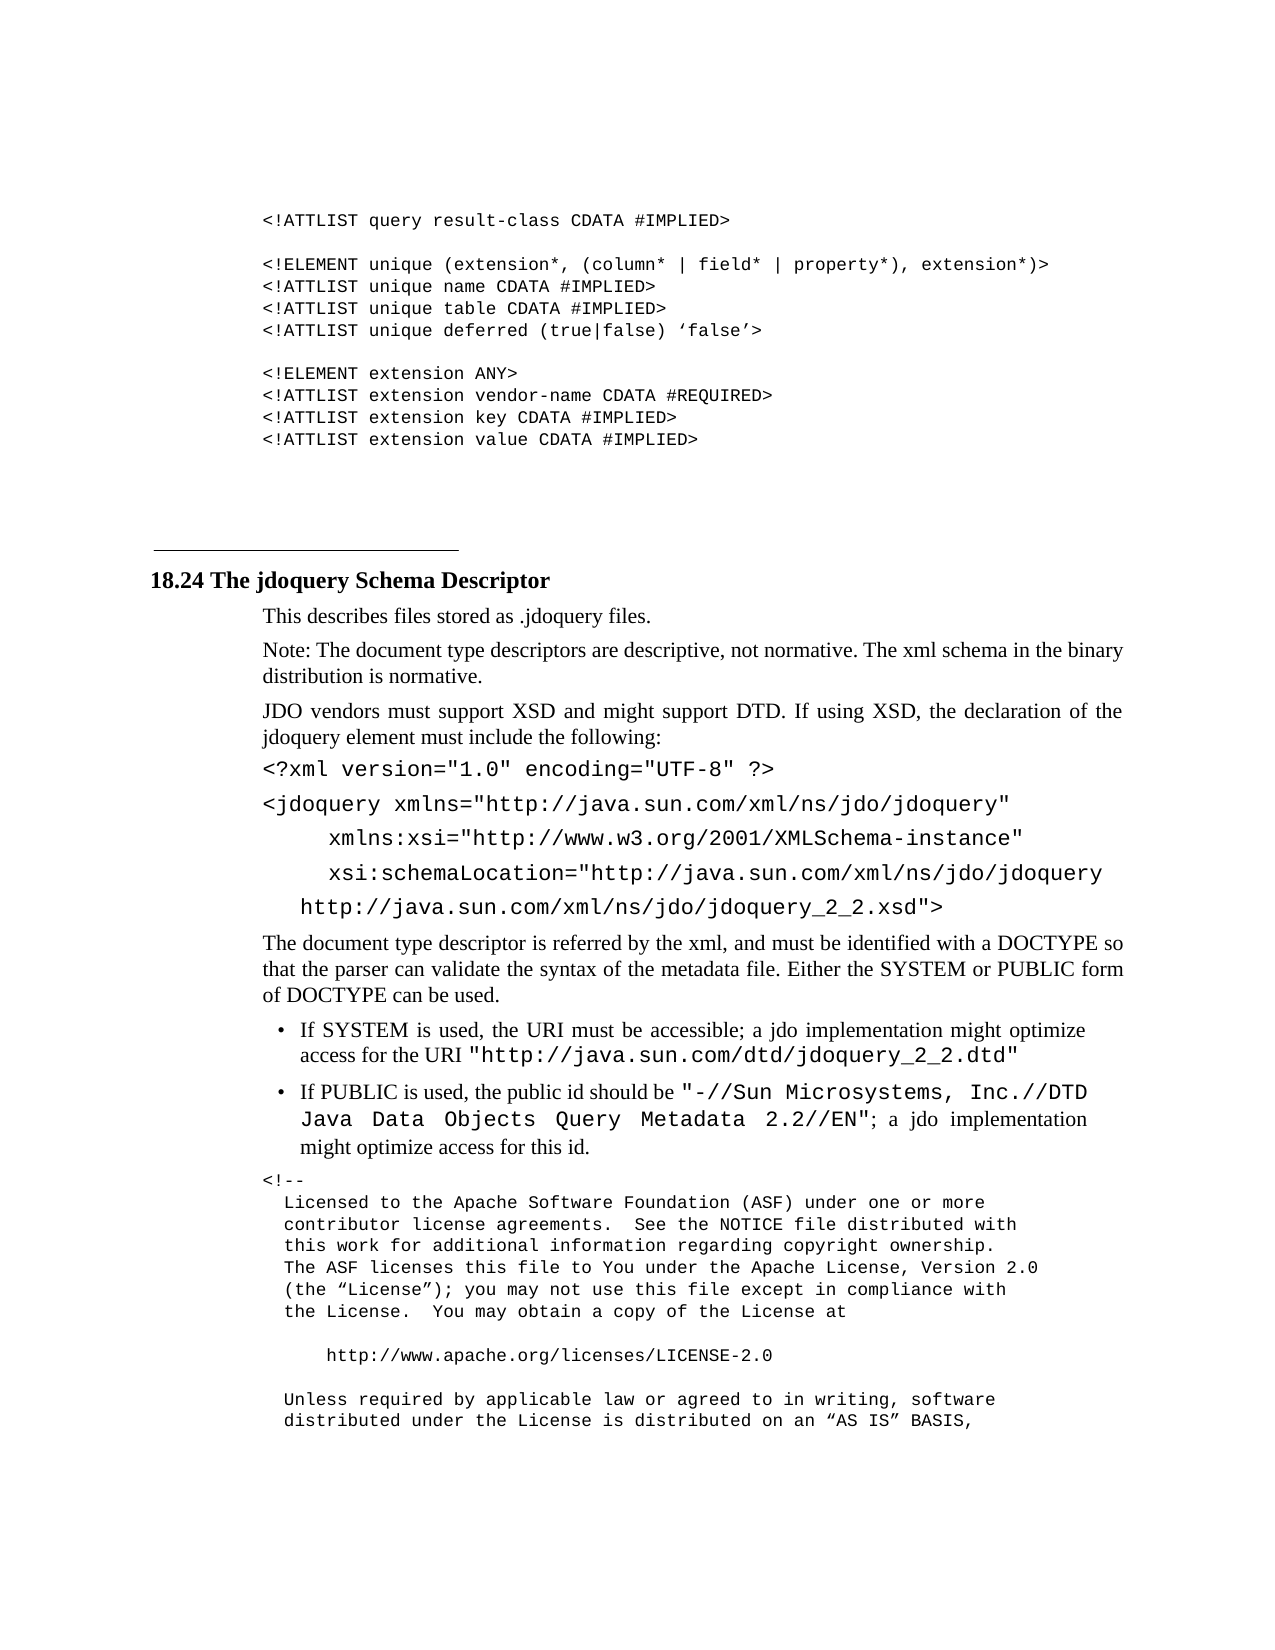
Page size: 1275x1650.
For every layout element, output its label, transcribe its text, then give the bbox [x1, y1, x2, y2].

text contributor license agreements. See the NOTICE file distributed with [262, 1213, 1125, 1235]
text Note: The document type descriptors are descriptive, not normative. The xml schema in the binary distribution is normative. [262, 637, 1125, 689]
text <!ATTLIST unique table CDATA #IMPLIED> [262, 297, 1125, 319]
text Licensed to the Apache Software Foundation (ASF) under one or more [262, 1191, 1125, 1213]
subtitle The jdoquery Schema Descriptor [150, 566, 1125, 594]
text (the “License”); you may not use this file except in compliance with [262, 1279, 1125, 1301]
text Unless required by applicable law or agreed to in writing, software [262, 1388, 1125, 1410]
text The ASF licenses this file to You under the Apache License, Version 2.0 [262, 1257, 1125, 1279]
text <!-- [262, 1169, 1125, 1191]
text this work for additional information regarding copyright ownership. [262, 1235, 1125, 1257]
text <jdoquery xmlns="http://java.sun.com/xml/ns/jdo/jdoquery" [262, 792, 1125, 818]
text <!ATTLIST extension key CDATA #IMPLIED> [262, 407, 1125, 429]
text <?xml version="1.0" encoding="UTF-8" ?> [262, 757, 1125, 783]
text JDO vendors must support XSD and might support DTD. If using XSD, the declaration of the jdoquery element must include the following: [262, 697, 1125, 749]
text xmlns:xsi="http://www.w3.org/2001/XMLSchema-instance" [262, 826, 1125, 852]
text <!ATTLIST unique name CDATA #IMPLIED> [262, 276, 1125, 297]
text <!ATTLIST unique deferred (true|false) ‘false’> [262, 319, 1125, 341]
text • If SYSTEM is used, the URI must be accessible; a jdo implementation might optimize access for the URI "http://java.sun.com/dtd/jdoquery_2_2.dtd" [277, 1016, 1087, 1069]
text distributed under the License is distributed on an “AS IS” BASIS, [262, 1410, 1125, 1432]
text This describes files stored as .jdoquery files. [262, 602, 1125, 628]
text <!ATTLIST extension value CDATA #IMPLIED> [262, 429, 1125, 451]
text <!ATTLIST extension vendor-name CDATA #REQUIRED> [262, 385, 1125, 407]
text http://java.sun.com/xml/ns/jdo/jdoquery_2_2.xsd"> [262, 895, 1125, 921]
text http://www.apache.org/licenses/LICENSE-2.0 [262, 1344, 1125, 1366]
text The document type descriptor is referred by the xml, and must be identified with a DOCTYPE so that the parser can validate the syntax of the metadata file. Either the SYSTEM or PUBLIC form of DOCTYPE can be used. [262, 929, 1125, 1007]
text the License. You may obtain a copy of the License at [262, 1301, 1125, 1323]
text <!ATTLIST query result-class CDATA #IMPLIED> [262, 210, 1125, 232]
text • If PUBLIC is used, the public id should be "-//Sun Microsystems, Inc.//DTD Java Data Objects Query Metadata 2.2//EN"; a jdo implementation might optimize access for this id. [277, 1079, 1087, 1159]
text <!ELEMENT unique (extension*, (column* | field* | property*), extension*)> [262, 254, 1125, 276]
text xsi:schemaLocation="http://java.sun.com/xml/ns/jdo/jdoquery [262, 861, 1125, 887]
text <!ELEMENT extension ANY> [262, 363, 1125, 385]
